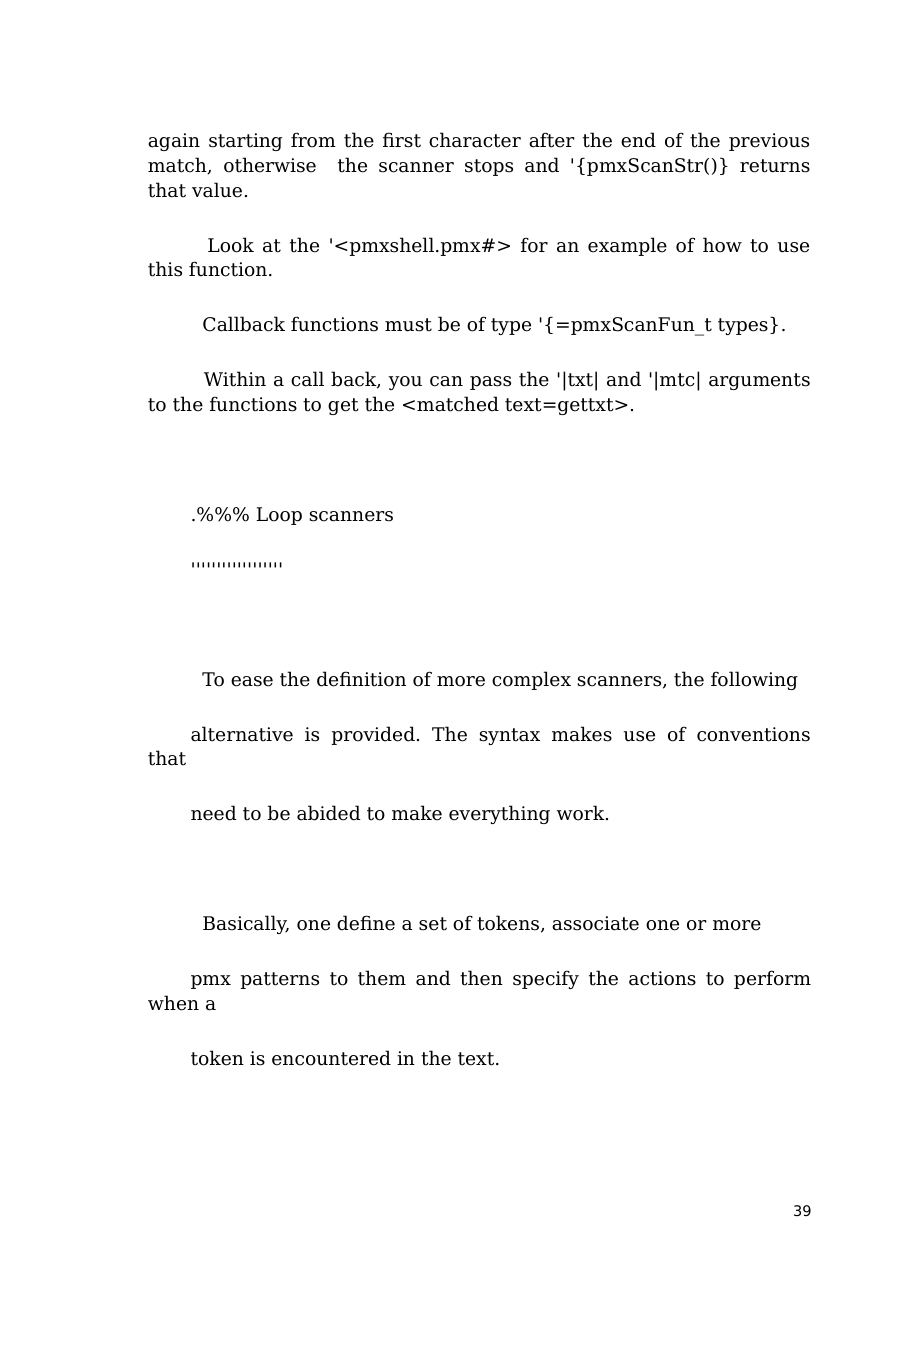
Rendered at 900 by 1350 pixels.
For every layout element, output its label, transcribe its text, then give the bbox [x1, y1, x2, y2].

text Within a call back, you can pass the '|txt| and '|mtc| arguments to the functions to get the <matched text=gettxt>. [148, 369, 811, 416]
text pmx patterns to them and then specify the actions to perform when a [148, 968, 811, 1015]
text token is encountered in the text. [148, 1048, 811, 1070]
text alternative is provided. The syntax makes use of conventions that [148, 723, 811, 770]
text Look at the '<pmxshell.pmx#> for an example of how to use this function. [148, 234, 811, 281]
text To ease the definition of more complex scanners, the following [148, 669, 811, 691]
text again starting from the first character after the end of the previous match, otherwise the scanner stops and '{pmxScanStr()} returns that value. [148, 130, 811, 202]
text need to be abided to make everything work. [148, 803, 811, 825]
text .%%% Loop scanners [148, 504, 811, 526]
text '''''''''''''''''' [148, 559, 811, 581]
text Basically, one define a set of tokens, associate one or more [148, 913, 811, 935]
text Callback functions must be of type '{=pmxScanFun_t types}. [148, 314, 811, 336]
